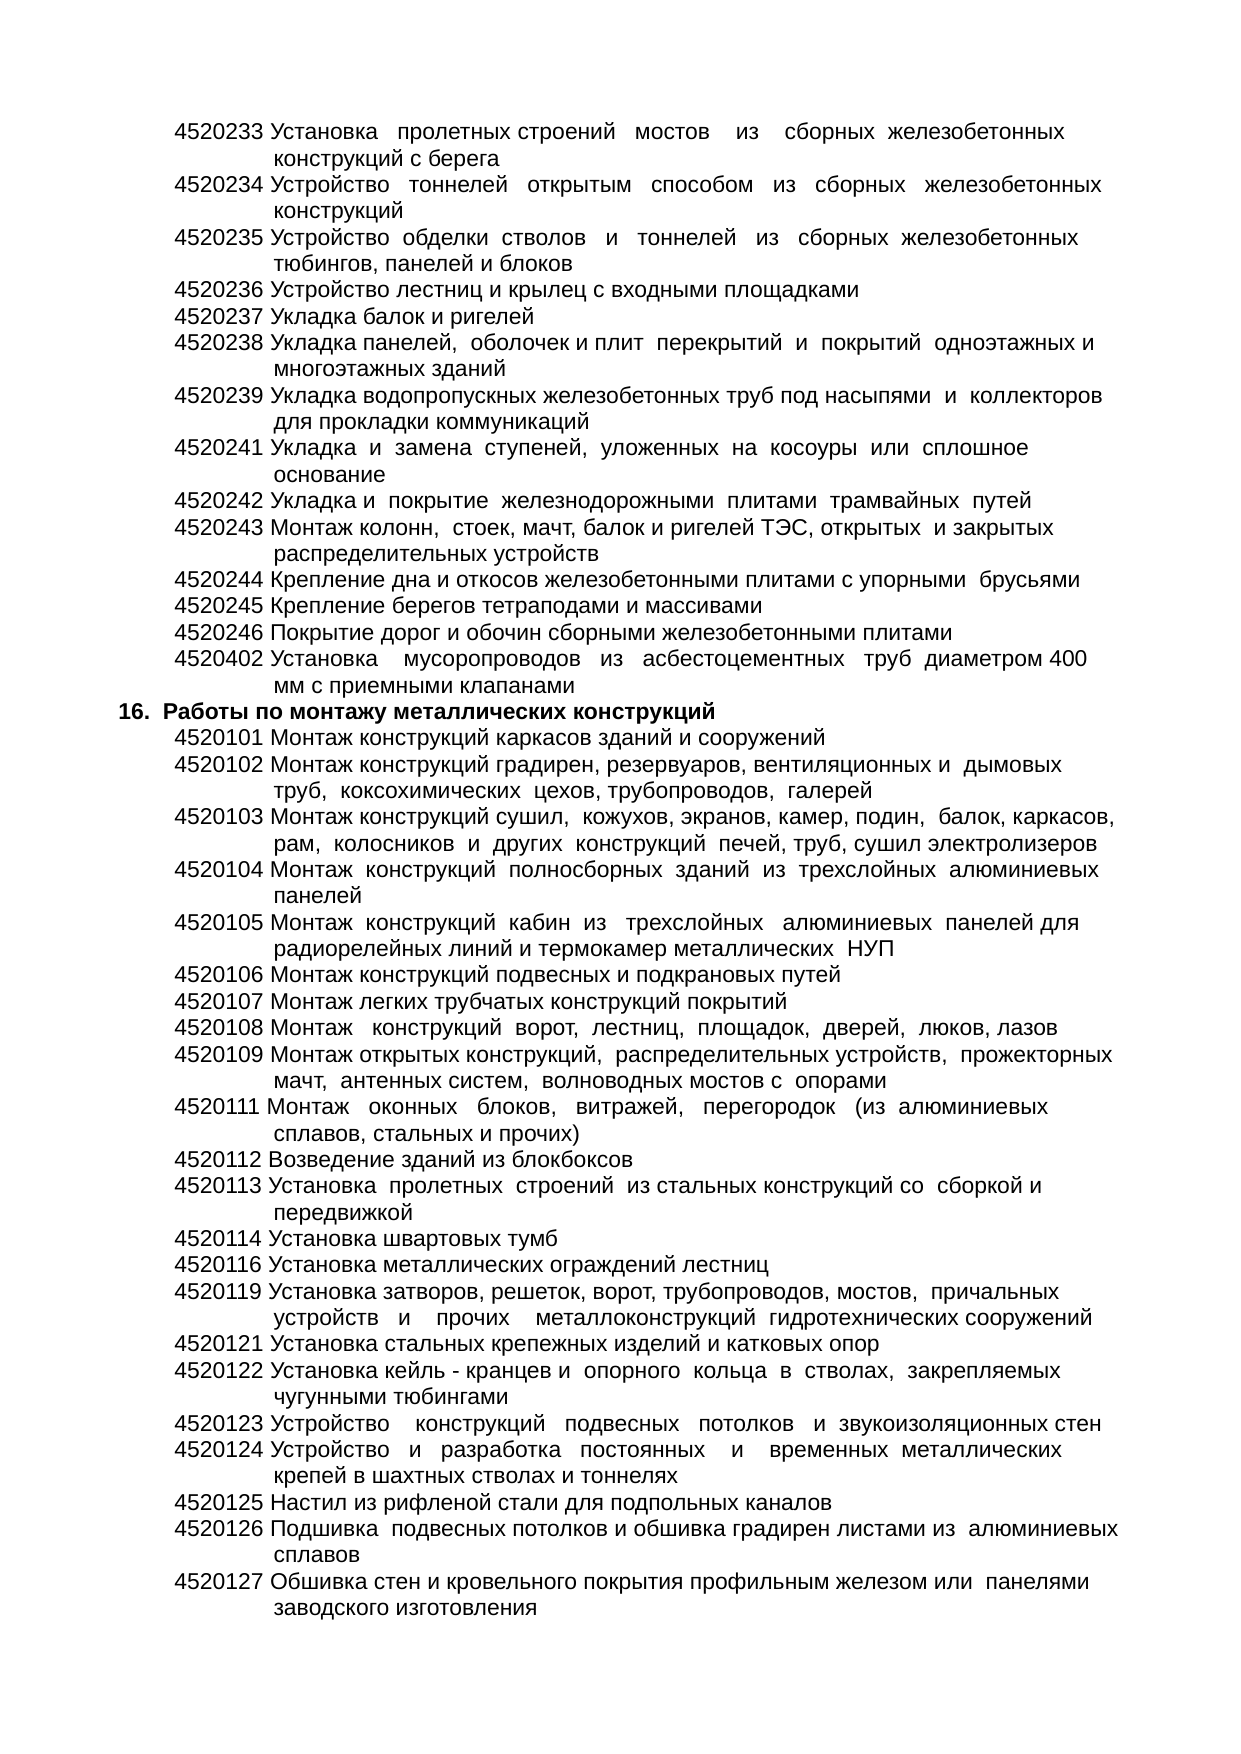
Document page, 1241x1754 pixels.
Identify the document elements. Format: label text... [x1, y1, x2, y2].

text 4520241 Укладка и замена ступеней, уложенных на косоуры или сплошное основание [174, 434, 1122, 487]
text 4520245 Крепление берегов тетраподами и массивами [174, 592, 1122, 619]
text 4520125 Настил из рифленой стали для подпольных каналов [174, 1488, 1122, 1515]
text 4520108 Монтаж конструкций ворот, лестниц, площадок, дверей, люков, лазов [174, 1014, 1122, 1041]
text 4520244 Крепление дна и откосов железобетонными плитами с упорными брусьями [174, 566, 1122, 592]
text 4520243 Монтаж колонн, стоек, мачт, балок и ригелей ТЭС, открытых и закрытых распределительных устройств [174, 513, 1122, 566]
text 4520106 Монтаж конструкций подвесных и подкрановых путей [174, 961, 1122, 988]
text 4520236 Устройство лестниц и крылец с входными площадками [174, 276, 1122, 303]
text 4520123 Устройство конструкций подвесных потолков и звукоизоляционных стен [174, 1409, 1122, 1436]
text 4520242 Укладка и покрытие железнодорожными плитами трамвайных путей [174, 487, 1122, 513]
text 4520246 Покрытие дорог и обочин сборными железобетонными плитами [174, 619, 1122, 645]
text 4520114 Установка швартовых тумб [174, 1225, 1122, 1251]
text 4520105 Монтаж конструкций кабин из трехслойных алюминиевых панелей для радиорелейных линий и термокамер металлических НУП [174, 909, 1122, 961]
text 4520235 Устройство обделки стволов и тоннелей из сборных железобетонных тюбингов, панелей и блоков [174, 223, 1122, 276]
text 4520104 Монтаж конструкций полносборных зданий из трехслойных алюминиевых панелей [174, 856, 1122, 909]
text 4520103 Монтаж конструкций сушил, кожухов, экранов, камер, подин, балок, каркасов, рам, колосников и других конструкций печей, труб, сушил электролизеров [174, 803, 1122, 856]
text 4520112 Возведение зданий из блокбоксов [174, 1146, 1122, 1172]
text 4520101 Монтаж конструкций каркасов зданий и сооружений [174, 724, 1122, 751]
text 16. Работы по монтажу металлических конструкций [118, 698, 1122, 724]
text 4520121 Установка стальных крепежных изделий и катковых опор [174, 1330, 1122, 1357]
text 4520239 Укладка водопропускных железобетонных труб под насыпями и коллекторов для прокладки коммуникаций [174, 382, 1122, 434]
text 4520102 Монтаж конструкций градирен, резервуаров, вентиляционных и дымовых труб, коксохимических цехов, трубопроводов, галерей [174, 751, 1122, 803]
text 4520107 Монтаж легких трубчатых конструкций покрытий [174, 988, 1122, 1014]
text 4520238 Укладка панелей, оболочек и плит перекрытий и покрытий одноэтажных и многоэтажных зданий [174, 329, 1122, 382]
text 4520126 Подшивка подвесных потолков и обшивка градирен листами из алюминиевых сплавов [174, 1515, 1122, 1568]
text 4520122 Установка кейль - кранцев и опорного кольца в стволах, закрепляемых чугунными тюбингами [174, 1357, 1122, 1409]
text 4520402 Установка мусоропроводов из асбестоцементных труб диаметром 400 мм с приемными клапанами [174, 645, 1122, 698]
text 4520116 Установка металлических ограждений лестниц [174, 1251, 1122, 1278]
text 4520127 Обшивка стен и кровельного покрытия профильным железом или панелями заводского изготовления [174, 1568, 1122, 1620]
text 4520111 Монтаж оконных блоков, витражей, перегородок (из алюминиевых сплавов, стальных и прочих) [174, 1093, 1122, 1146]
text 4520113 Установка пролетных строений из стальных конструкций со сборкой и передвижкой [174, 1172, 1122, 1225]
text 4520234 Устройство тоннелей открытым способом из сборных железобетонных конструкций [174, 171, 1122, 223]
text 4520124 Устройство и разработка постоянных и временных металлических крепей в шахтных стволах и тоннелях [174, 1436, 1122, 1488]
text 4520233 Установка пролетных строений мостов из сборных железобетонных конструкций с берега [174, 118, 1122, 171]
text 4520237 Укладка балок и ригелей [174, 303, 1122, 329]
text 4520119 Установка затворов, решеток, ворот, трубопроводов, мостов, причальных устройств и прочих металлоконструкций гидротехнических сооружений [174, 1278, 1122, 1330]
text 4520109 Монтаж открытых конструкций, распределительных устройств, прожекторных мачт, антенных систем, волноводных мостов с опорами [174, 1041, 1122, 1093]
